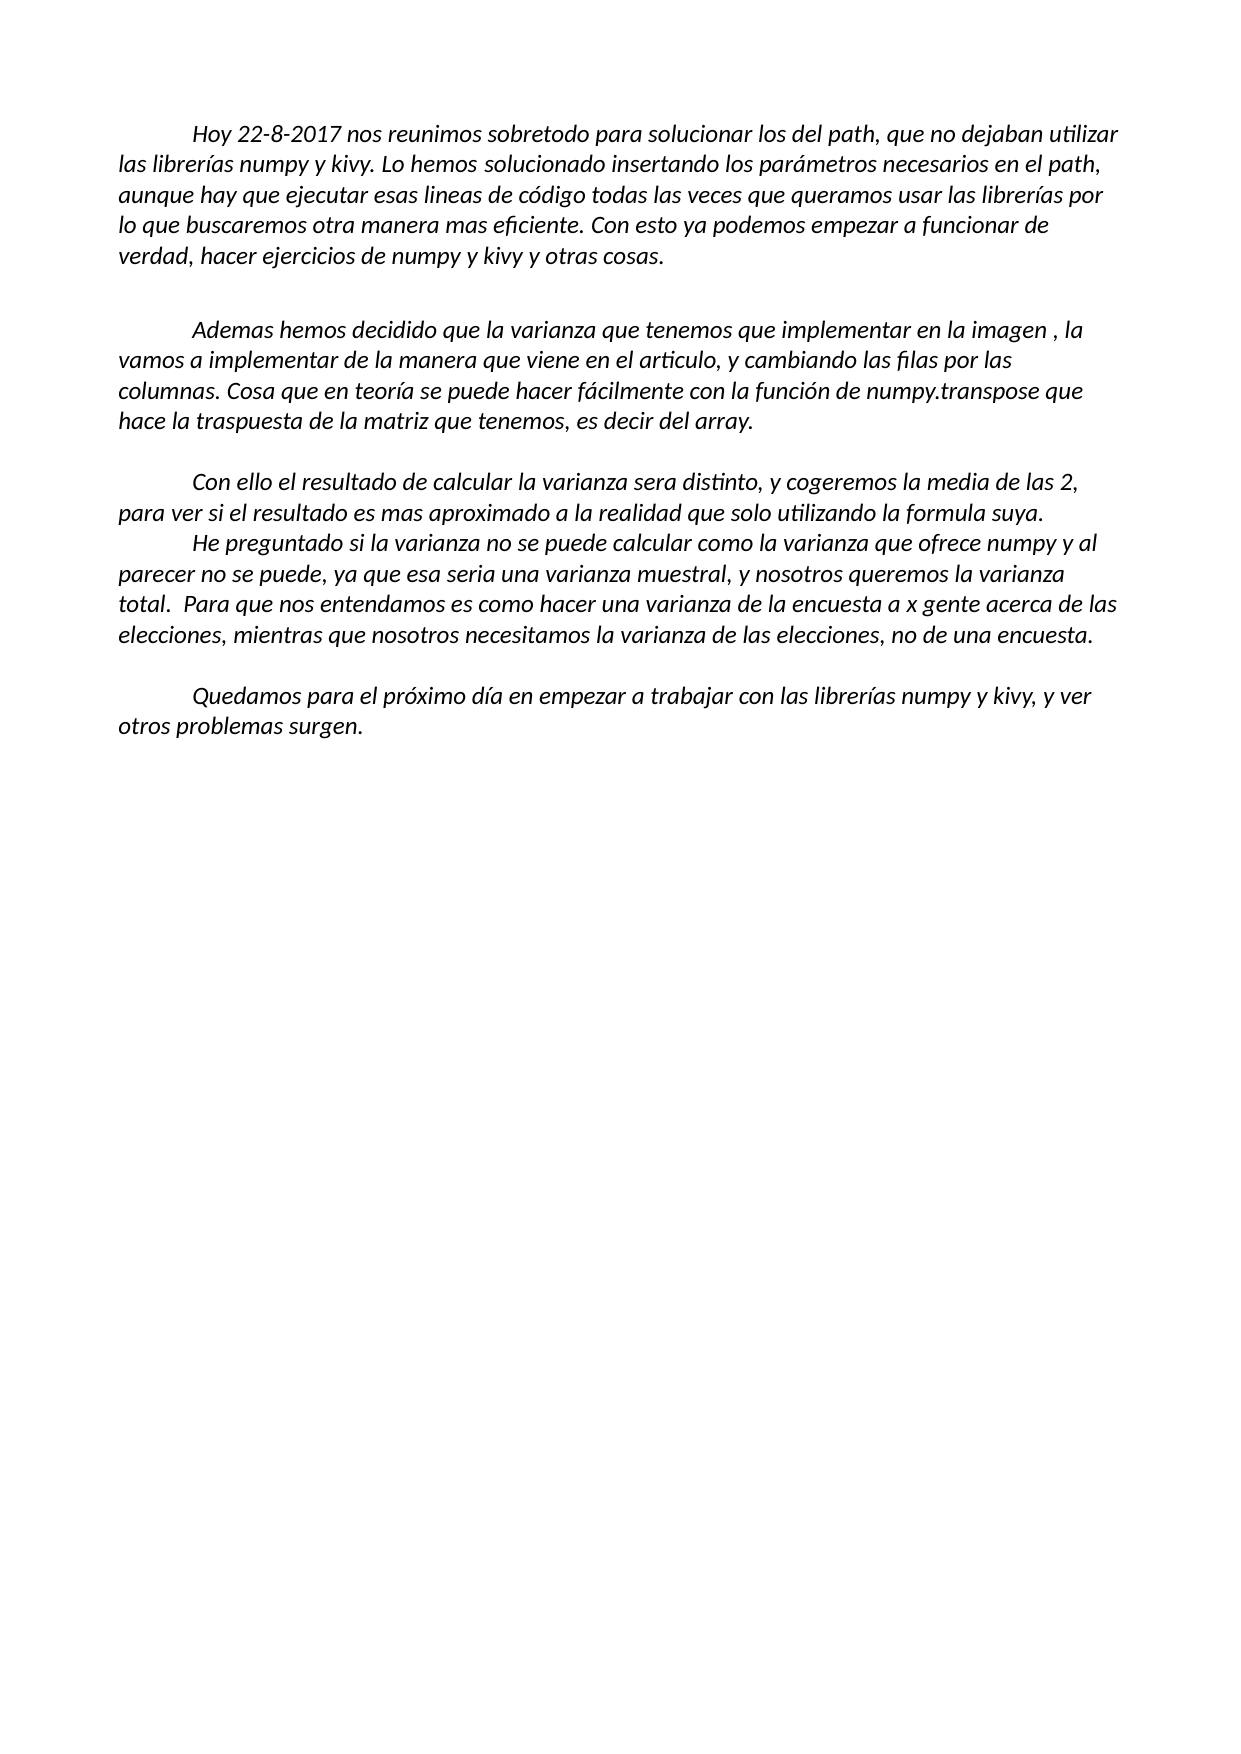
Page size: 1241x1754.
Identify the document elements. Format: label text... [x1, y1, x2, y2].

text Con ello el resultado de calcular la varianza sera distinto, y cogeremos la media de las 2, para ver si el resultado es mas aproximado a la realidad que solo utilizando la formula suya. [118, 466, 1122, 527]
text Ademas hemos decidido que la varianza que tenemos que implementar en la imagen , la vamos a implementar de la manera que viene en el articulo, y cambiando las filas por las columnas. Cosa que en teoría se puede hacer fácilmente con la función de numpy.transpose que hace la traspuesta de la matriz que tenemos, es decir del array. [118, 314, 1122, 436]
text He preguntado si la varianza no se puede calcular como la varianza que ofrece numpy y al parecer no se puede, ya que esa seria una varianza muestral, y nosotros queremos la varianza total. Para que nos entendamos es como hacer una varianza de la encuesta a x gente acerca de las elecciones, mientras que nosotros necesitamos la varianza de las elecciones, no de una encuesta. [118, 527, 1122, 649]
text Quedamos para el próximo día en empezar a trabajar con las librerías numpy y kivy, y ver otros problemas surgen. [118, 680, 1122, 741]
text Hoy 22-8-2017 nos reunimos sobretodo para solucionar los del path, que no dejaban utilizar las librerías numpy y kivy. Lo hemos solucionado insertando los parámetros necesarios en el path, aunque hay que ejecutar esas lineas de código todas las veces que queramos usar las librerías por lo que buscaremos otra manera mas eficiente. Con esto ya podemos empezar a funcionar de verdad, hacer ejercicios de numpy y kivy y otras cosas. [118, 118, 1122, 271]
